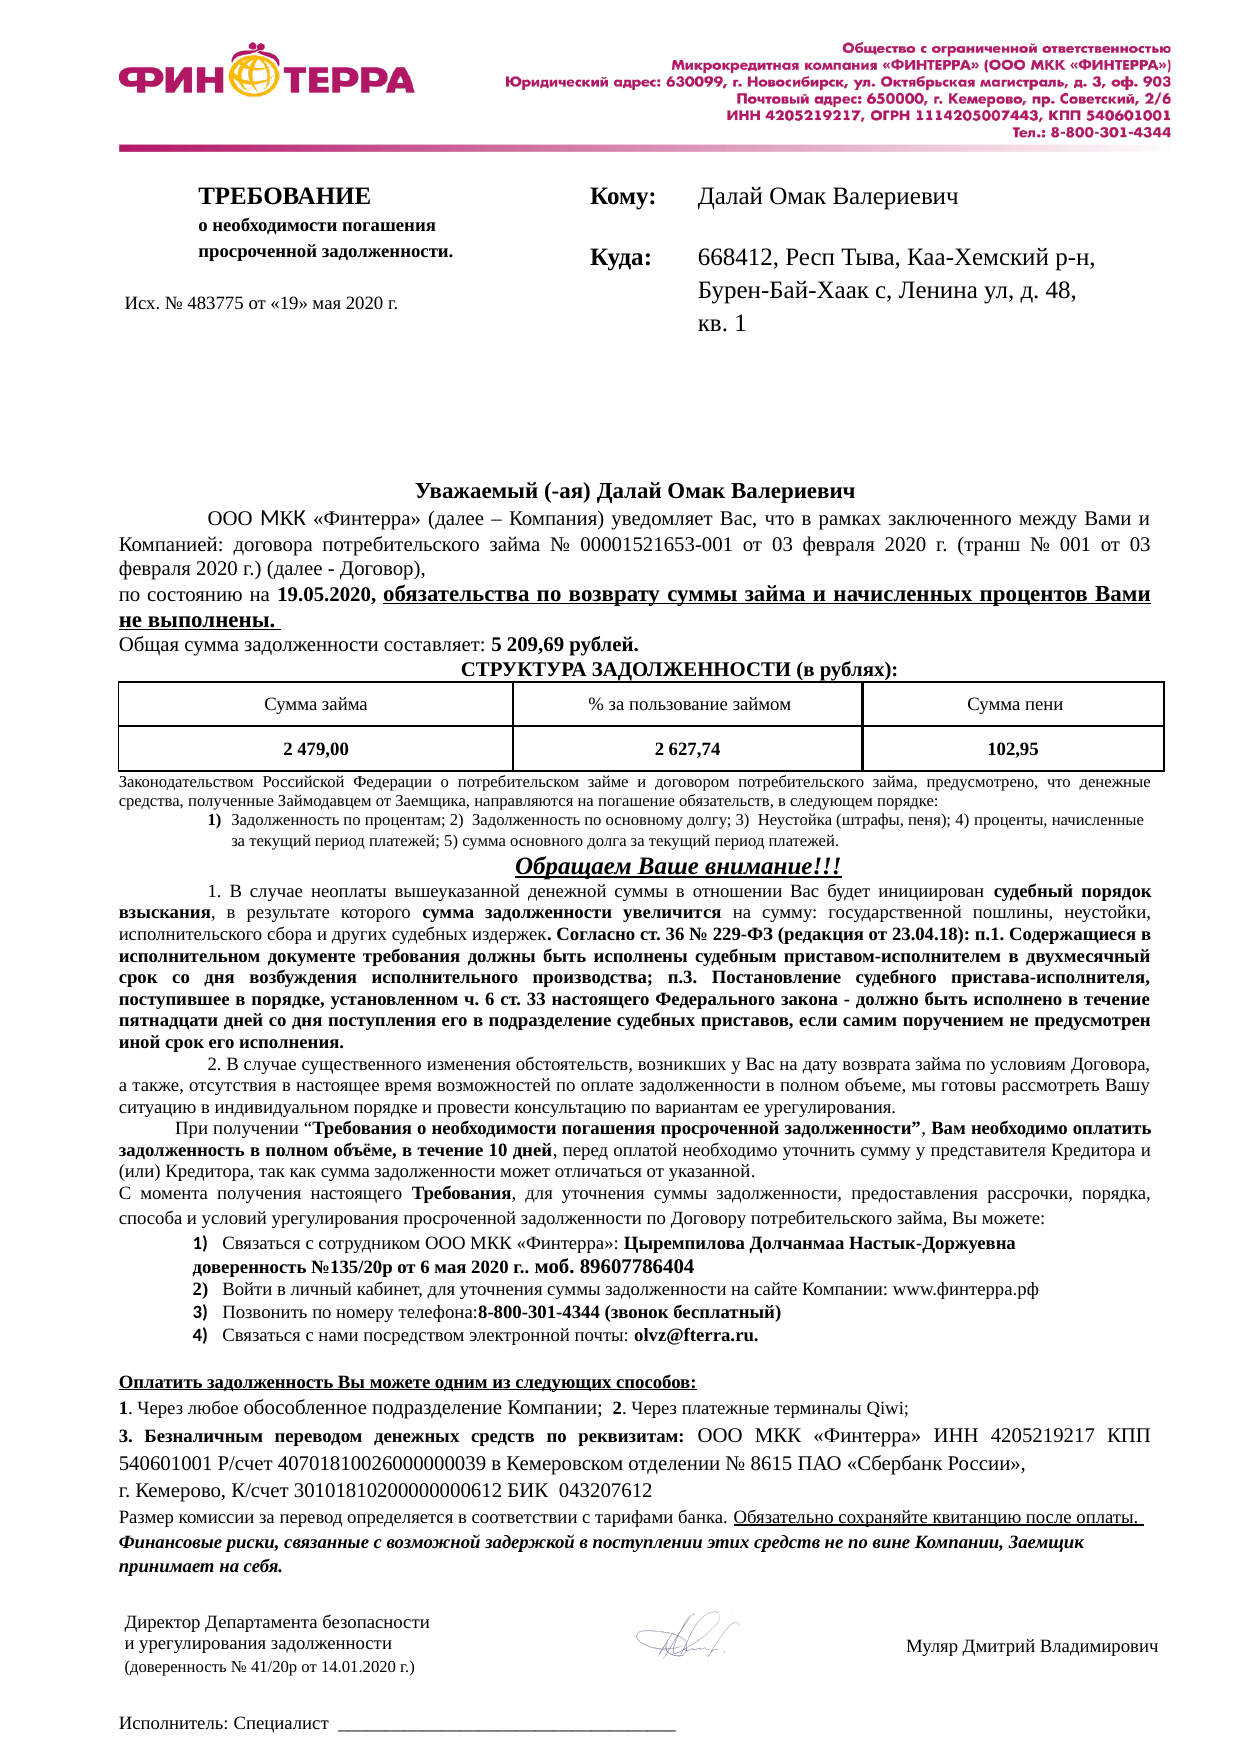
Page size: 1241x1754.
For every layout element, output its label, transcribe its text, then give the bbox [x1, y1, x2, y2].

table_header ТРЕБОВАНИЕ о необходимости погашения просроченной задолженности. Исх. № 483775 от «19» мая 2020 г. [119, 175, 584, 398]
table_header Сумма займа [119, 683, 512, 725]
text ООО МКК «Финтерра» (далее – Компания) уведомляет Вас, что в рамках заключенного между Вами и Компанией: договора потребительского займа № 00001521653-001 от 03 февраля 2020 г. (транш № 001 от 03 февраля 2020 г.) (далее - Договор), [118, 503, 1152, 580]
text При получении “Требования о необходимости погашения просроченной задолженности”, Вам необходимо оплатить задолженность в полном объёме, в течение 10 дней, перед оплатой необходимо уточнить сумму у представителя Кредитора и (или) Кредитора, так как сумма задолженности может отличаться от указанной. [118, 1117, 1152, 1182]
table_cell 102,95 [864, 727, 1163, 769]
text г. Кемерово, К/счет 30101810200000000612 БИК 043207612 [118, 1478, 1152, 1502]
table_header Директор Департамента безопасности и урегулирования задолженности (доверенность № 41/20р от 14.01.2020 г.) [119, 1605, 570, 1687]
text Размер комиссии за перевод определяется в соответствии с тарифами банка. Обязательно сохраняйте квитанцию после оплаты. Финансовые риски, связанные с возможной задержкой в поступлении этих средств не по вине Компании, Заемщик принимает на себя. [118, 1506, 1152, 1577]
list Связаться с нами посредством электронной почты: olvz@fterra.ru. [192, 1323, 1152, 1346]
table_header % за пользование займом [514, 683, 861, 725]
table_header [1116, 175, 1169, 398]
text 1. В случае неоплаты вышеуказанной денежной суммы в отношении Вас будет инициирован судебный порядок взыскания, в результате которого сумма задолженности увеличится на сумму: государственной пошлины, неустойки, исполнительского сбора и других судебных издержек. Согласно ст. 36 № 229-ФЗ (редакция от 23.04.18): п.1. Содержащиеся в исполнительном документе требования должны быть исполнены судебным приставом-исполнителем в двухмесячный срок со дня возбуждения исполнительного производства; п.3. Постановление судебного пристава-исполнителя, поступившее в порядке, установленном ч. 6 ст. 33 настоящего Федерального закона - должно быть исполнено в течение пятнадцати дней со дня поступления его в подразделение судебных приставов, если самим поручением не предусмотрен иной срок его исполнения. [118, 880, 1152, 1052]
list Задолженность по процентам; 2) Задолженность по основному долгу; 3) Неустойка (штрафы, пеня); 4) проценты, начисленные за текущий период платежей; 5) сумма основного долга за текущий период платежей. [207, 810, 1152, 850]
text Обращаем Ваше внимание!!! [118, 851, 1152, 880]
text СТРУКТУРА ЗАДОЛЖЕННОСТИ (в рублях): [118, 656, 1152, 681]
text Уважаемый (-ая) Далай Омак Валериевич [118, 477, 1152, 503]
text 2. В случае существенного изменения обстоятельств, возникших у Вас на дату возврата займа по условиям Договора, а также, отсутствия в настоящее время возможностей по оплате задолженности в полном объеме, мы готовы рассмотреть Вашу ситуацию в индивидуальном порядке и провести консультацию по вариантам ее урегулирования. [118, 1052, 1152, 1117]
picture [118, 42, 1171, 152]
text 3. Безналичным переводом денежных средств по реквизитам: ООО МКК «Финтерра» ИНН 4205219217 КПП 540601001 Р/счет 40701810026000000039 в Кемеровском отделении № 8615 ПАО «Сбербанк России», [118, 1423, 1152, 1474]
table_header [570, 1605, 807, 1687]
table_cell 2 479,00 [119, 727, 512, 769]
text по состоянию на 19.05.2020, обязательства по возврату суммы займа и начисленных процентов Вами не выполнены. [118, 580, 1152, 632]
text С момента получения настоящего Требования, для уточнения суммы задолженности, предоставления рассрочки, порядка, способа и условий урегулирования просроченной задолженности по Договору потребительского займа, Вы можете: [118, 1182, 1152, 1228]
picture [635, 1610, 742, 1660]
list Связаться с сотрудником ООО МКК «Финтерра»: Цыремпилова Долчанмаа Настык-Доржуевна [148, 1231, 1152, 1254]
text Общая сумма задолженности составляет: 5 209,69 рублей. [118, 632, 1152, 656]
text Исполнитель: Специалист ____________________________________ [118, 1712, 1152, 1734]
table_header Муляр Дмитрий Владимирович [807, 1605, 1164, 1687]
table_header Кому: [584, 175, 692, 236]
table_header Далай Омак Валериевич [692, 175, 1116, 236]
text доверенность №135/20р от 6 мая 2020 г.. моб. 89607786404 [192, 1254, 1152, 1278]
text Оплатить задолженность Вы можете одним из следующих способов: [118, 1371, 1152, 1392]
list Войти в личный кабинет, для уточнения суммы задолженности на сайте Компании: www.финтерра.рф [163, 1278, 1152, 1300]
table_cell Куда: [584, 236, 692, 398]
table_cell 668412, Респ Тыва, Каа-Хемский р-н, Бурен-Бай-Хаак с, Ленина ул, д. 48, кв. 1 [692, 236, 1116, 398]
table_header Сумма пени [864, 683, 1163, 725]
text Законодательством Российской Федерации о потребительском займе и договором потребительского займа, предусмотрено, что денежные средства, полученные Займодавцем от Заемщика, направляются на погашение обязательств, в следующем порядке: [118, 772, 1152, 810]
list Позвонить по номеру телефона:8-800-301-4344 (звонок бесплатный) [192, 1300, 1152, 1323]
table_cell 2 627,74 [514, 727, 861, 769]
text 1. Через любое обособленное подразделение Компании; 2. Через платежные терминалы Qiwi; [118, 1395, 1152, 1419]
